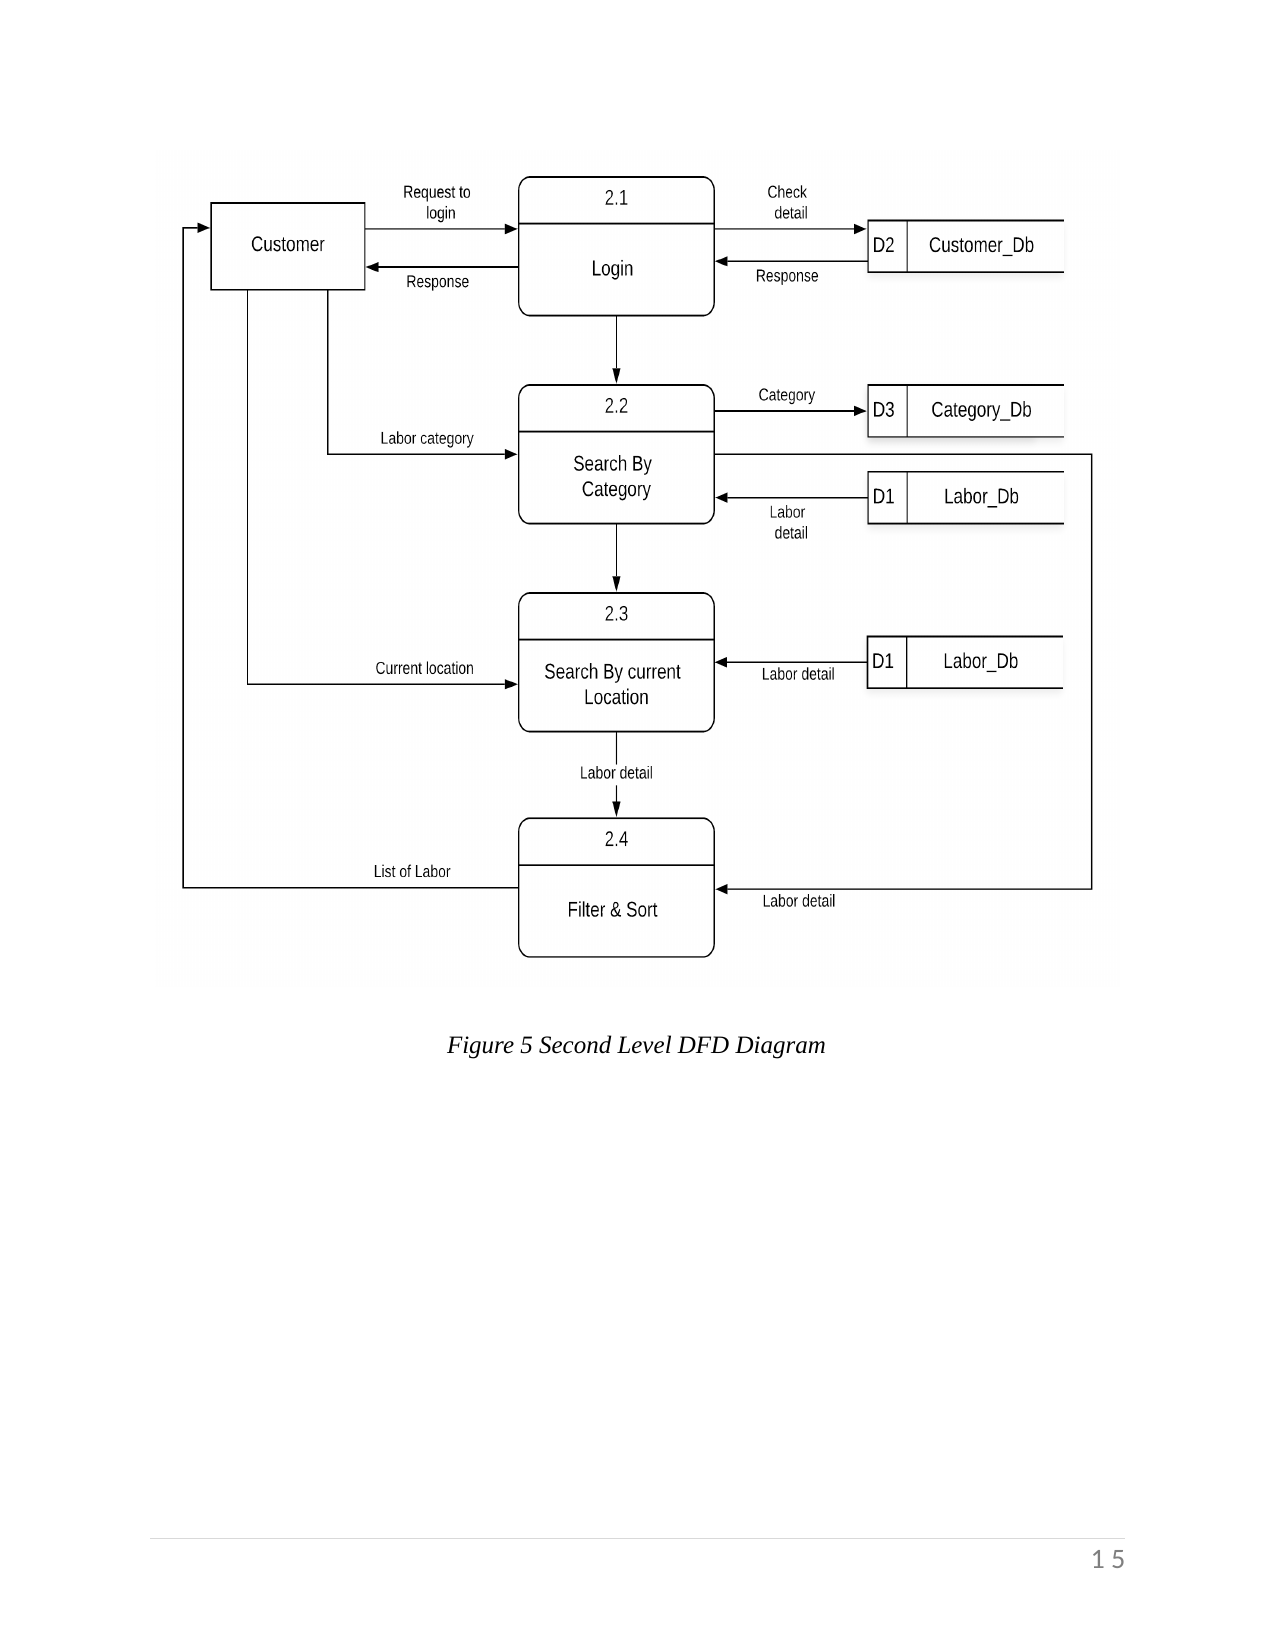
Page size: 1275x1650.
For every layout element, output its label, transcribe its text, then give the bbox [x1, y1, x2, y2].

text Figure 5 Second Level DFD Diagram [150, 1030, 1125, 1059]
picture [155, 150, 1120, 987]
